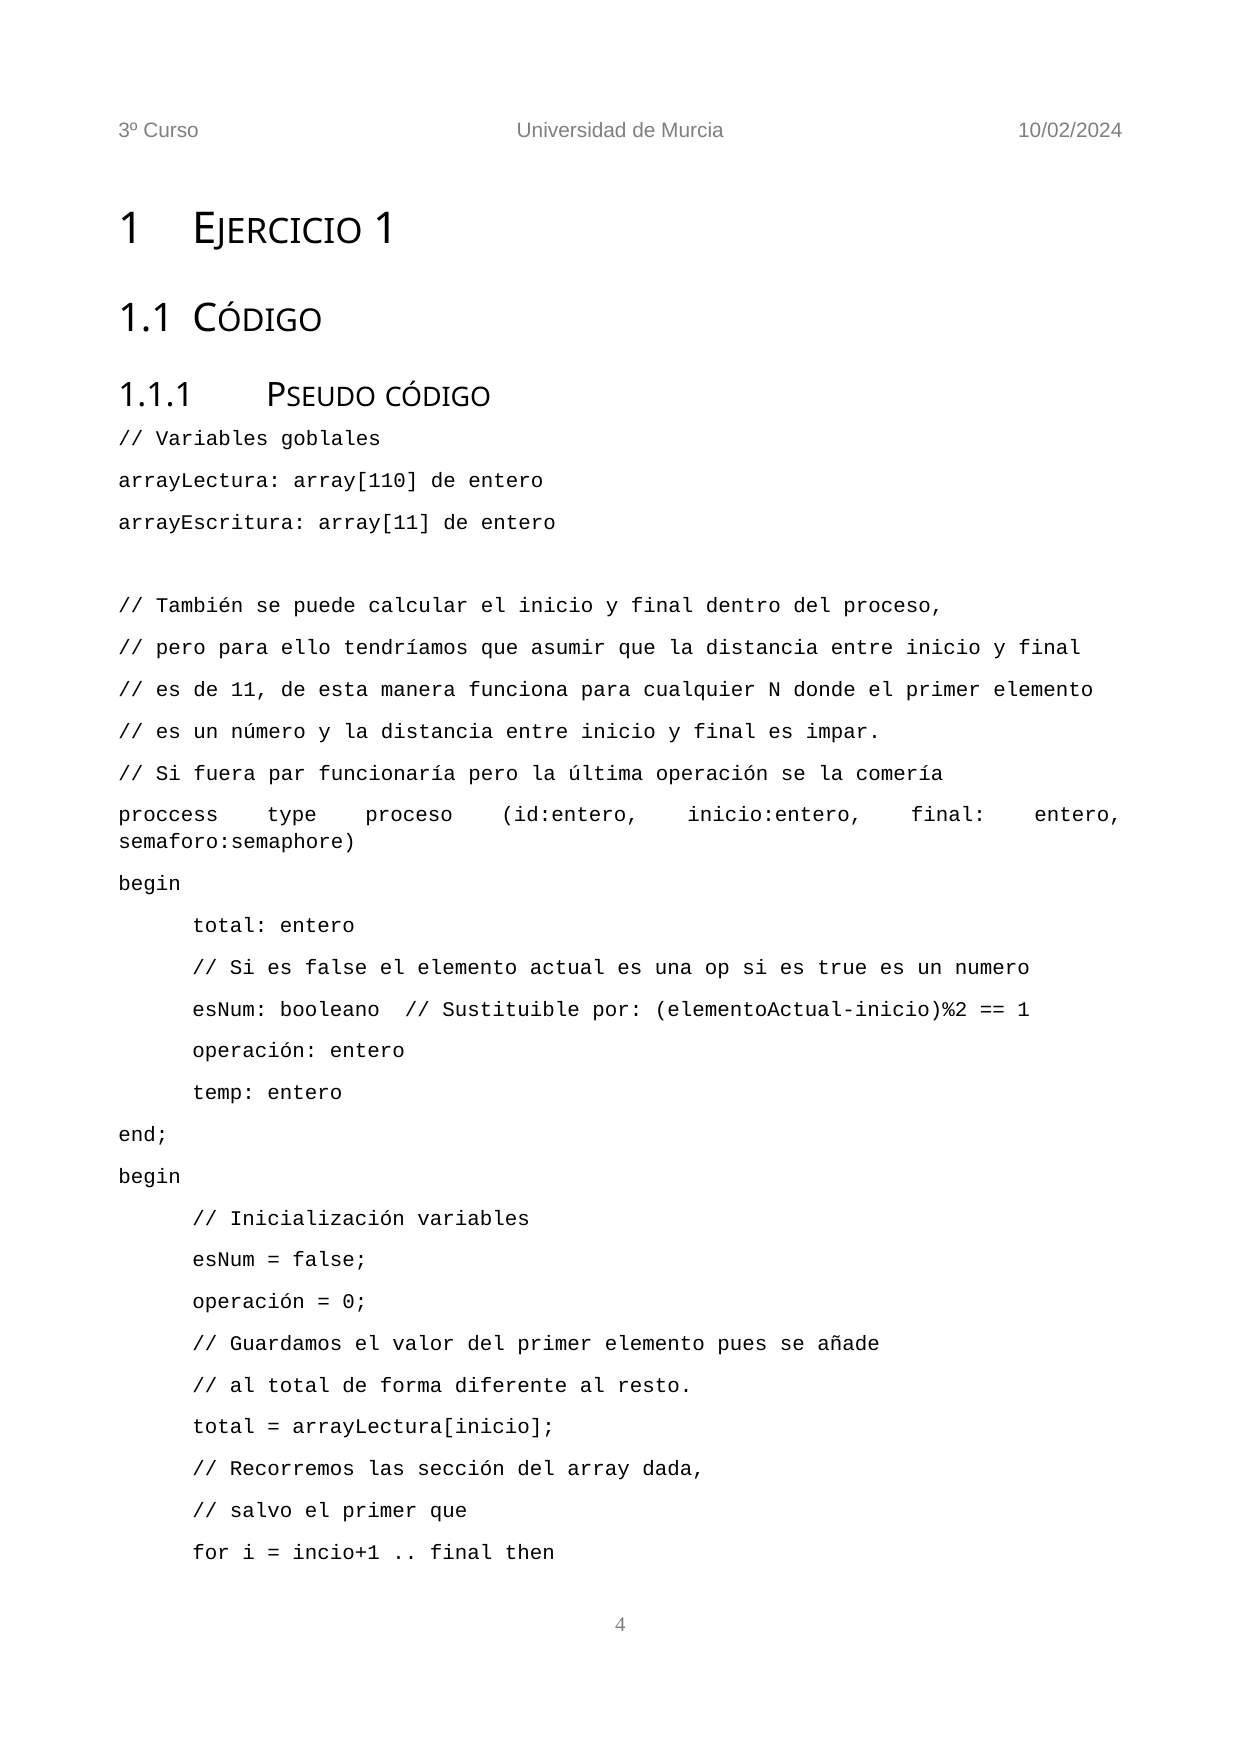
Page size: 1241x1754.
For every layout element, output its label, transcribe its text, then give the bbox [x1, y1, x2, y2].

text arrayEscritura: array[11] de entero [118, 512, 1122, 536]
text // Guardamos el valor del primer elemento pues se añade [118, 1333, 1122, 1356]
text // salvo el primer que [118, 1500, 1122, 1523]
text // Si es false el elemento actual es una op si es true es un numero [118, 957, 1122, 981]
text esNum: booleano // Sustituible por: (elementoActual-inicio)%2 == 1 [118, 999, 1122, 1022]
text begin [118, 873, 1122, 897]
text total: entero [118, 915, 1122, 939]
text temp: entero [118, 1082, 1122, 1106]
text // pero para ello tendríamos que asumir que la distancia entre inicio y final [118, 637, 1122, 661]
text // Variables goblales [118, 428, 1122, 452]
subtitle Ejercicio 1 [118, 197, 1122, 256]
subtitle Código [118, 289, 1122, 343]
text // al total de forma diferente al resto. [118, 1374, 1122, 1398]
text // Si fuera par funcionaría pero la última operación se la comería [118, 763, 1122, 786]
text // También se puede calcular el inicio y final dentro del proceso, [118, 596, 1122, 619]
text // es un número y la distancia entre inicio y final es impar. [118, 721, 1122, 744]
text for i = incio+1 .. final then [118, 1542, 1122, 1565]
text operación = 0; [118, 1291, 1122, 1315]
text arrayLectura: array[110] de entero [118, 470, 1122, 494]
text proccess type proceso (id:entero, inicio:entero, final: entero, semaforo:semaphore) [118, 804, 1122, 855]
text total = arrayLectura[inicio]; [118, 1416, 1122, 1440]
text esNum = false; [118, 1249, 1122, 1273]
subtitle Pseudo código [118, 370, 1122, 416]
text // es de 11, de esta manera funciona para cualquier N donde el primer elemento [118, 679, 1122, 703]
text begin [118, 1166, 1122, 1189]
text // Inicialización variables [118, 1207, 1122, 1231]
text operación: entero [118, 1040, 1122, 1064]
text end; [118, 1124, 1122, 1148]
text // Recorremos las sección del array dada, [118, 1458, 1122, 1482]
